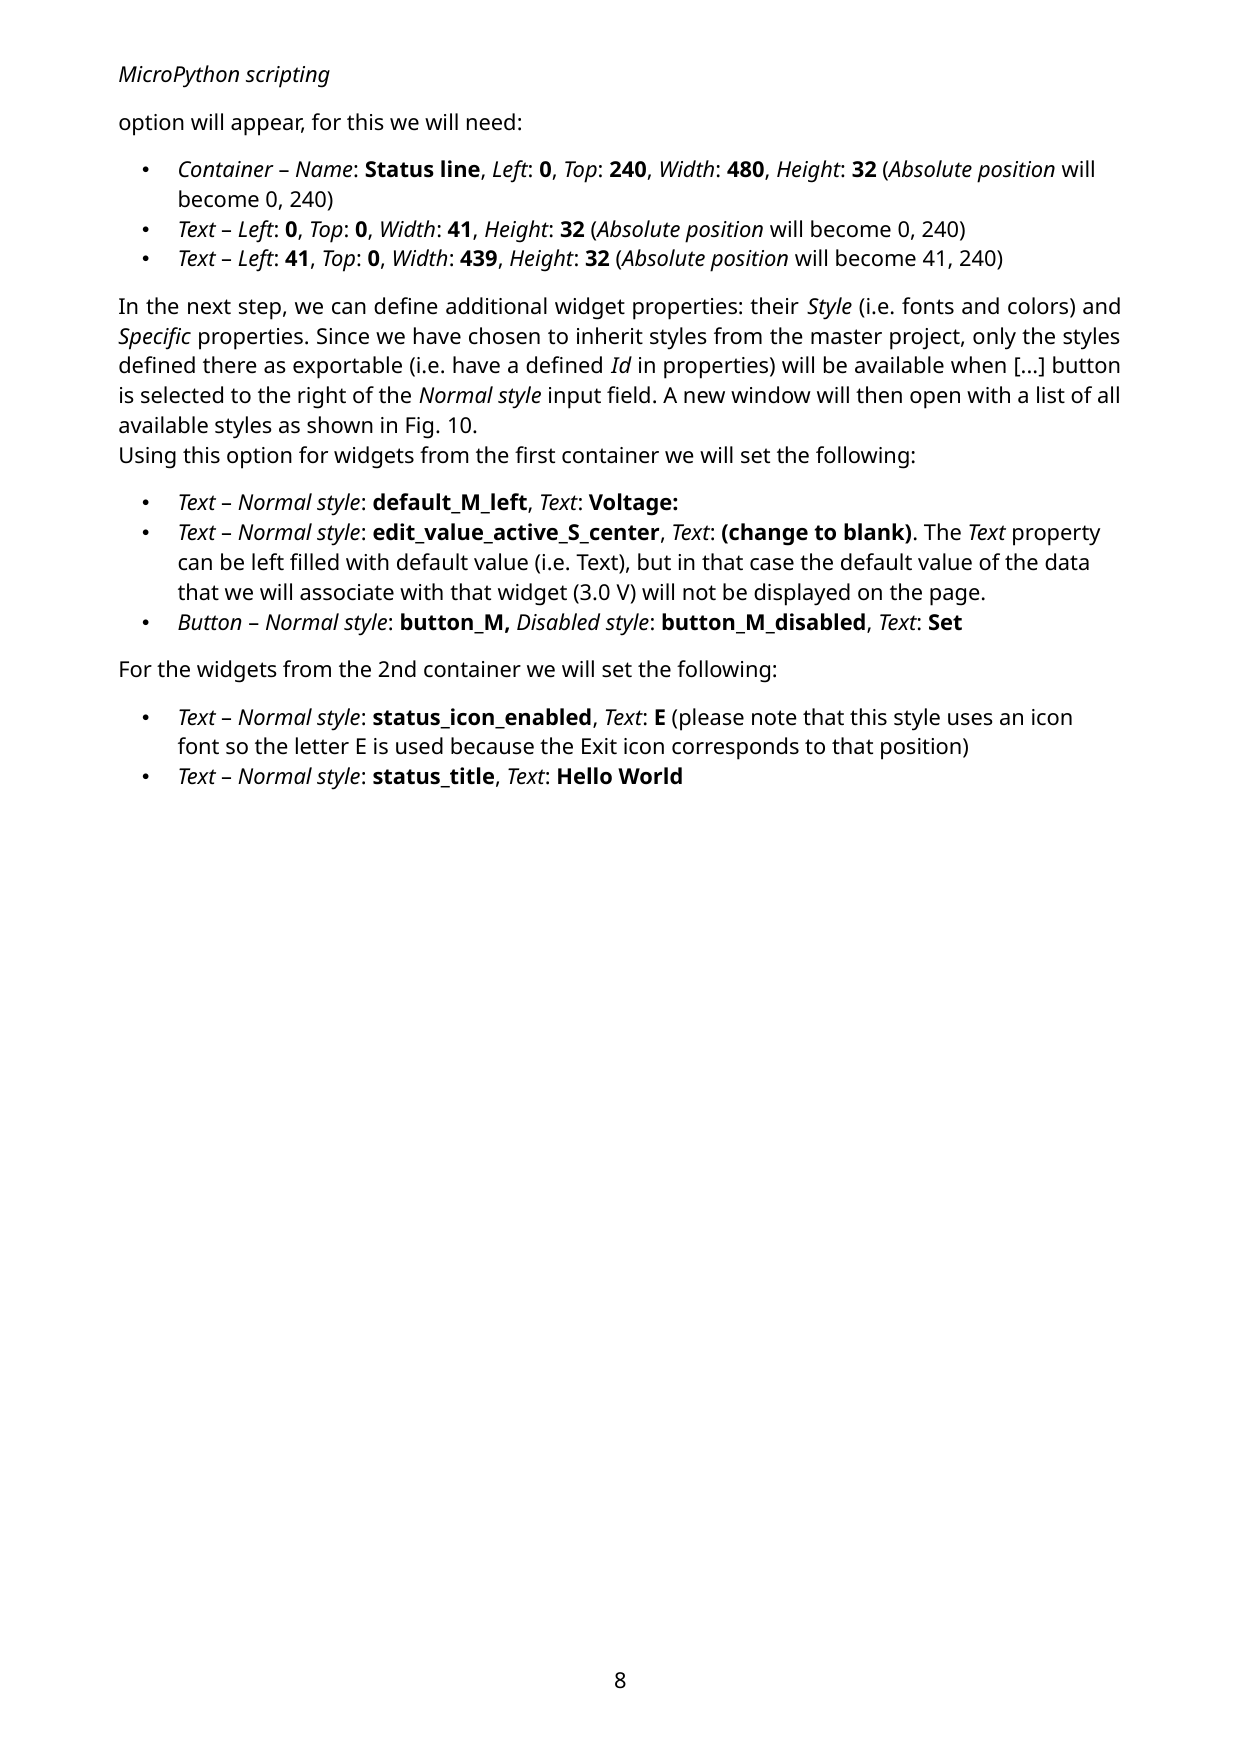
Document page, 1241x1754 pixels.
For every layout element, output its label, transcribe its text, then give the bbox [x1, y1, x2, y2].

text For the widgets from the 2nd container we will set the following: [118, 654, 1122, 684]
text option will appear, for this we will need: [118, 107, 1122, 136]
list Text – Normal style: status_title, Text: Hello World [142, 761, 1110, 791]
list Text – Normal style: edit_value_active_S_center, Text: (change to blank). The Text property can be left filled with default value (i.e. Text), but in that case the default value of the data that we will associate with that widget (3.0 V) will not be displayed on the page. [142, 517, 1110, 607]
list Container – Name: Status line, Left: 0, Top: 240, Width: 480, Height: 32 (Absolute position will become 0, 240) [142, 154, 1110, 214]
list Button – Normal style: button_M, Disabled style: button_M_disabled, Text: Set [142, 607, 1110, 636]
text In the next step, we can define additional widget properties: their Style (i.e. fonts and colors) and Specific properties. Since we have chosen to inherit styles from the master project, only the styles defined there as exportable (i.e. have a defined Id in properties) will be available when [...] button is selected to the right of the Normal style input field. A new window will then open with a list of all available styles as shown in Fig. 10. [118, 291, 1122, 440]
list Text – Normal style: status_icon_enabled, Text: E (please note that this style uses an icon font so the letter E is used because the Exit icon corresponds to that position) [142, 702, 1110, 761]
text Using this option for widgets from the first container we will set the following: [118, 440, 1122, 470]
list Text – Left: 41, Top: 0, Width: 439, Height: 32 (Absolute position will become 41, 240) [142, 243, 1110, 273]
list Text – Normal style: default_M_left, Text: Voltage: [142, 487, 1110, 517]
list Text – Left: 0, Top: 0, Width: 41, Height: 32 (Absolute position will become 0, 240) [142, 214, 1110, 243]
